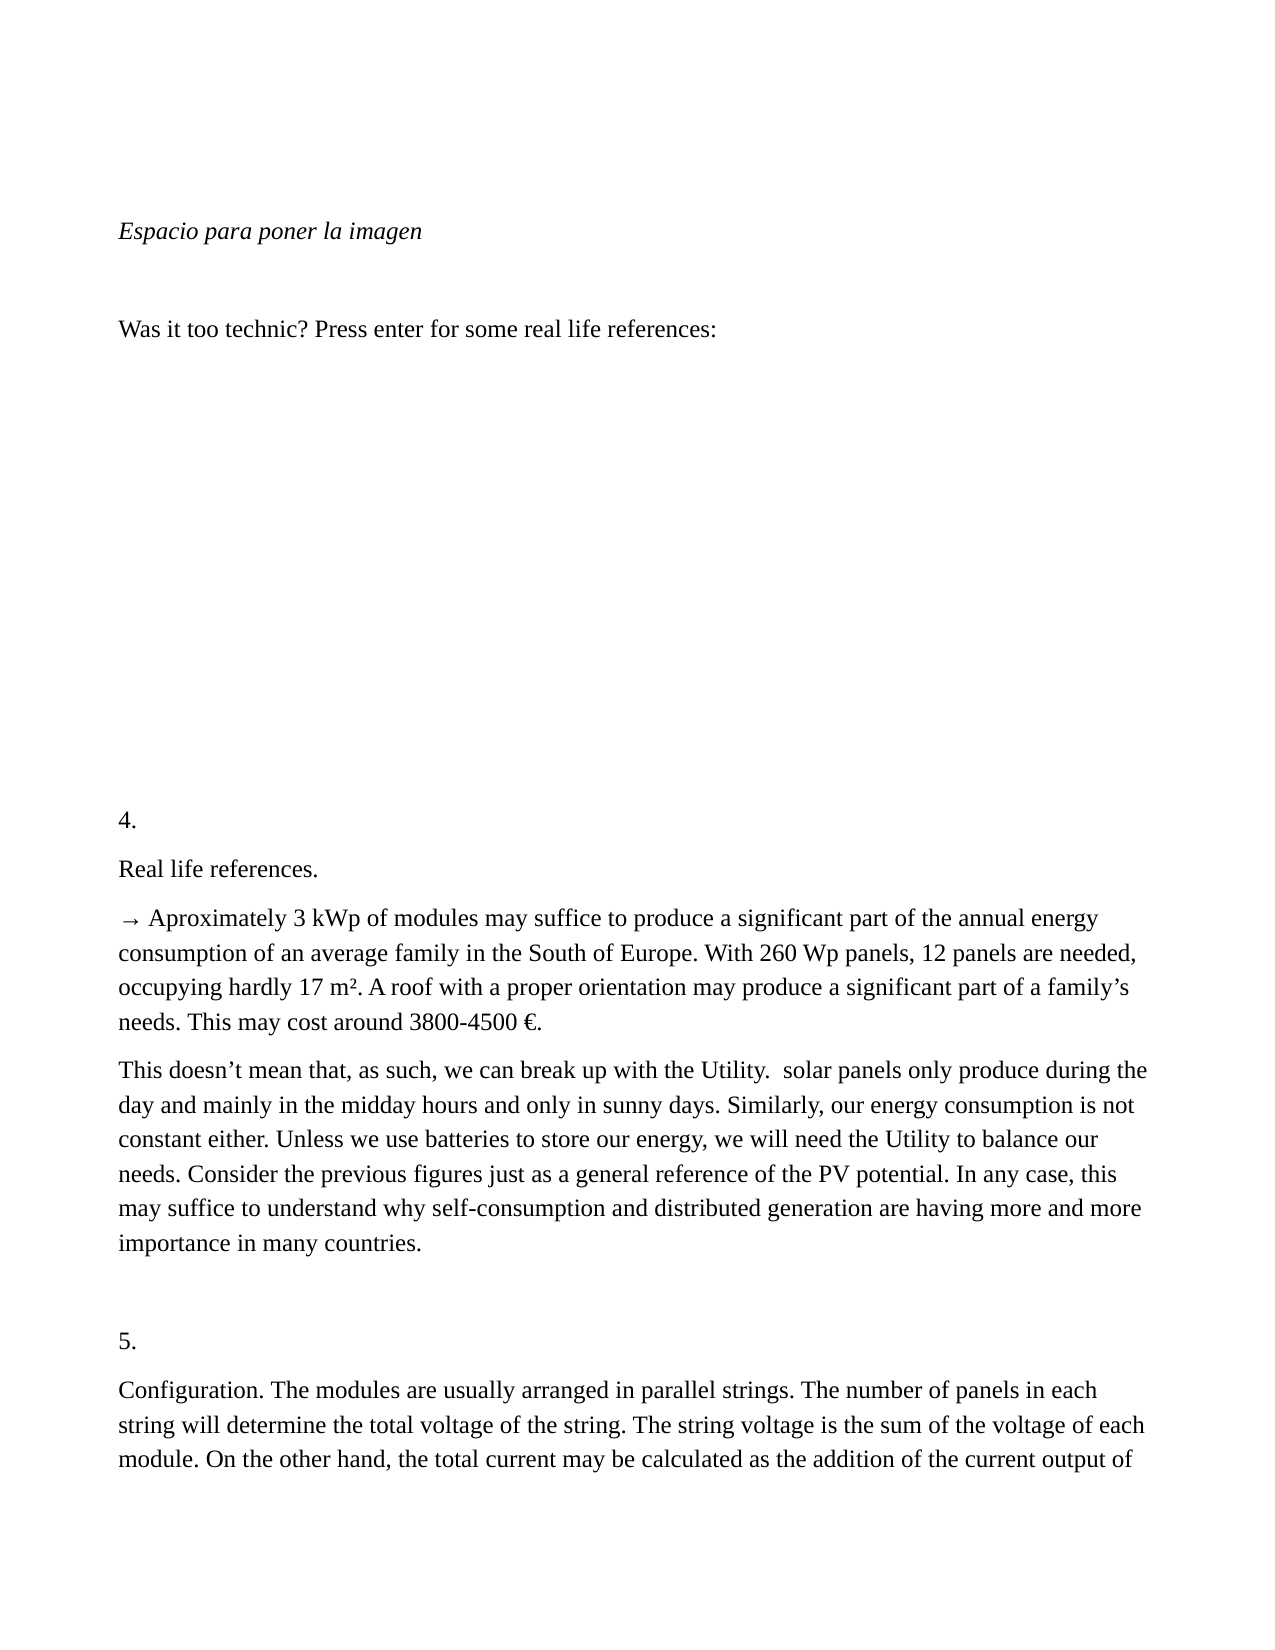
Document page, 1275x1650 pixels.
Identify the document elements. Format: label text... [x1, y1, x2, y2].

text → Aproximately 3 kWp of modules may suffice to produce a significant part of the annual energy consumption of an average family in the South of Europe. With 260 Wp panels, 12 panels are needed, occupying hardly 17 m². A roof with a proper orientation may produce a significant part of a family’s needs. This may cost around 3800-4500 €. [118, 903, 1157, 1035]
text Espacio para poner la imagen [118, 216, 1157, 245]
text This doesn’t mean that, as such, we can break up with the Utility. solar panels only produce during the day and mainly in the midday hours and only in sunny days. Similarly, our energy consumption is not constant either. Unless we use batteries to store our energy, we will need the Utility to balance our needs. Consider the previous figures just as a general reference of the PV potential. In any case, this may suffice to understand why self-consumption and distributed generation are having more and more importance in many countries. [118, 1056, 1157, 1257]
text Was it too technic? Press enter for some real life references: [118, 314, 1157, 343]
text Configuration. The modules are usually arranged in parallel strings. The number of panels in each string will determine the total voltage of the string. The string voltage is the sum of the voltage of each module. On the other hand, the total current may be calculated as the addition of the current output of [118, 1375, 1157, 1473]
text Real life references. [118, 854, 1157, 883]
text 4. [118, 805, 1157, 834]
text 5. [118, 1326, 1157, 1355]
